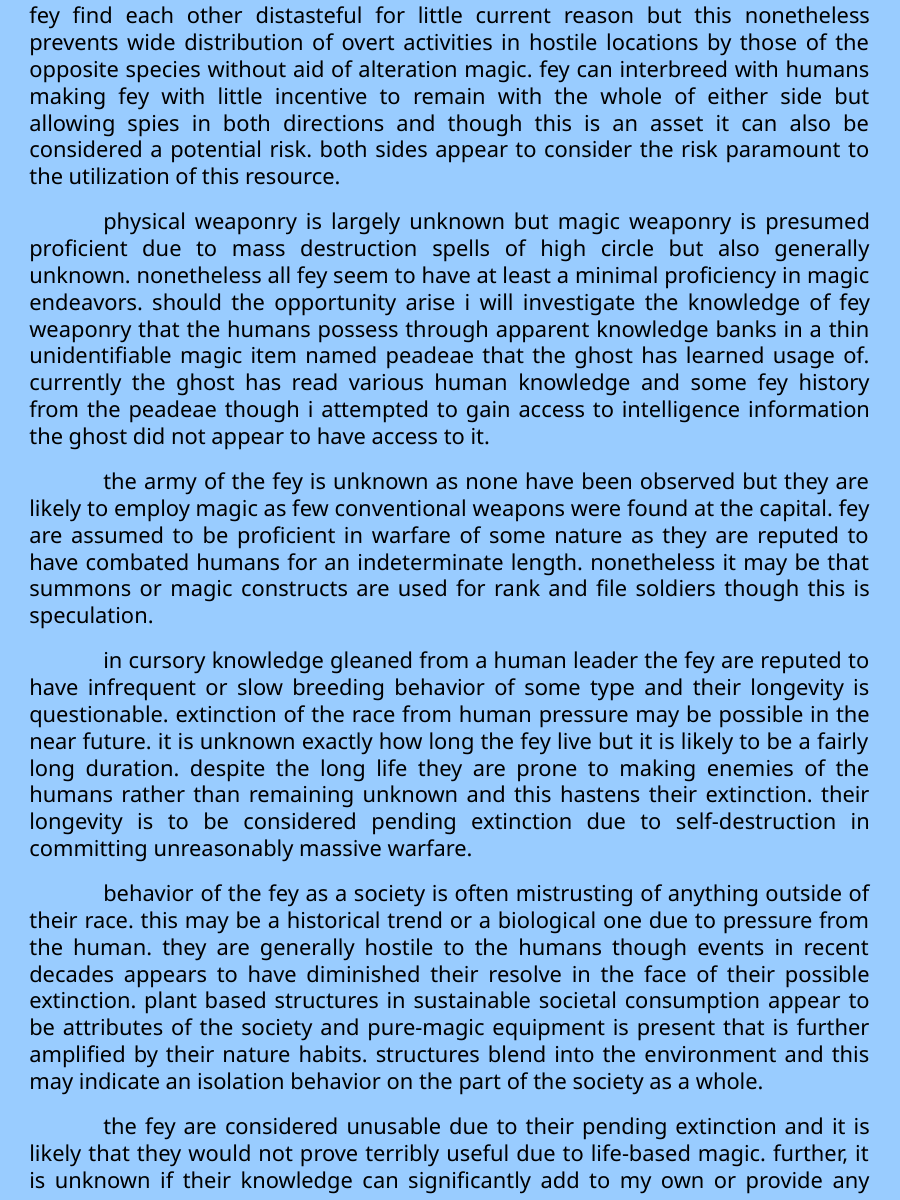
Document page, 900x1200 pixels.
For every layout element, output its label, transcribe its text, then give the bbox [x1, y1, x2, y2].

text The fey are considered unusable due to their pending extinction and it is likely that they would not prove terribly useful due to life-based magic. Further, it is unknown if their knowledge can significantly add to my own or provide any [29, 1111, 871, 1194]
text fey find each other distasteful for little current reason but this nonetheless prevents wide distribution of overt activities in hostile locations by those of the opposite species without aid of alteration magic. Fey can interbreed with humans making fey with little incentive to remain with the whole of either side but allowing spies in both directions and though this is an asset it can also be considered a potential risk. Both sides appear to consider the risk paramount to the utilization of this resource. [29, 0, 871, 191]
text Physical weaponry is largely unknown but magic weaponry is presumed proficient due to mass destruction spells of high circle but also generally unknown. Nonetheless all fey seem to have at least a minimal proficiency in magic endeavors. Should the opportunity arise I will investigate the knowledge of fey weaponry that the humans possess through apparent knowledge banks in a thin unidentifiable magic item named peadeae that the ghost has learned usage of. Currently the ghost has read various human knowledge and some fey history from the peadeae though I attempted to gain access to intelligence information the ghost did not appear to have access to it. [29, 206, 871, 451]
text In cursory knowledge gleaned from a human leader the fey are reputed to have infrequent or slow breeding behavior of some type and their longevity is questionable. Extinction of the race from human pressure may be possible in the near future. It is unknown exactly how long the fey live but it is likely to be a fairly long duration. Despite the long life they are prone to making enemies of the humans rather than remaining unknown and this hastens their extinction. Their longevity is to be considered pending extinction due to self-destruction in committing unreasonably massive warfare. [29, 645, 871, 863]
text The army of the fey is unknown as none have been observed but they are likely to employ magic as few conventional weapons were found at the capital. Fey are assumed to be proficient in warfare of some nature as they are reputed to have combated humans for an indeterminate length. Nonetheless it may be that summons or magic constructs are used for rank and file soldiers though this is speculation. [29, 466, 871, 630]
text Behavior of the fey as a society is often mistrusting of anything outside of their race. This may be a historical trend or a biological one due to pressure from the human. They are generally hostile to the humans though events in recent decades appears to have diminished their resolve in the face of their possible extinction. Plant based structures in sustainable societal consumption appear to be attributes of the society and pure-magic equipment is present that is further amplified by their nature habits. Structures blend into the environment and this may indicate an isolation behavior on the part of the society as a whole. [29, 878, 871, 1096]
